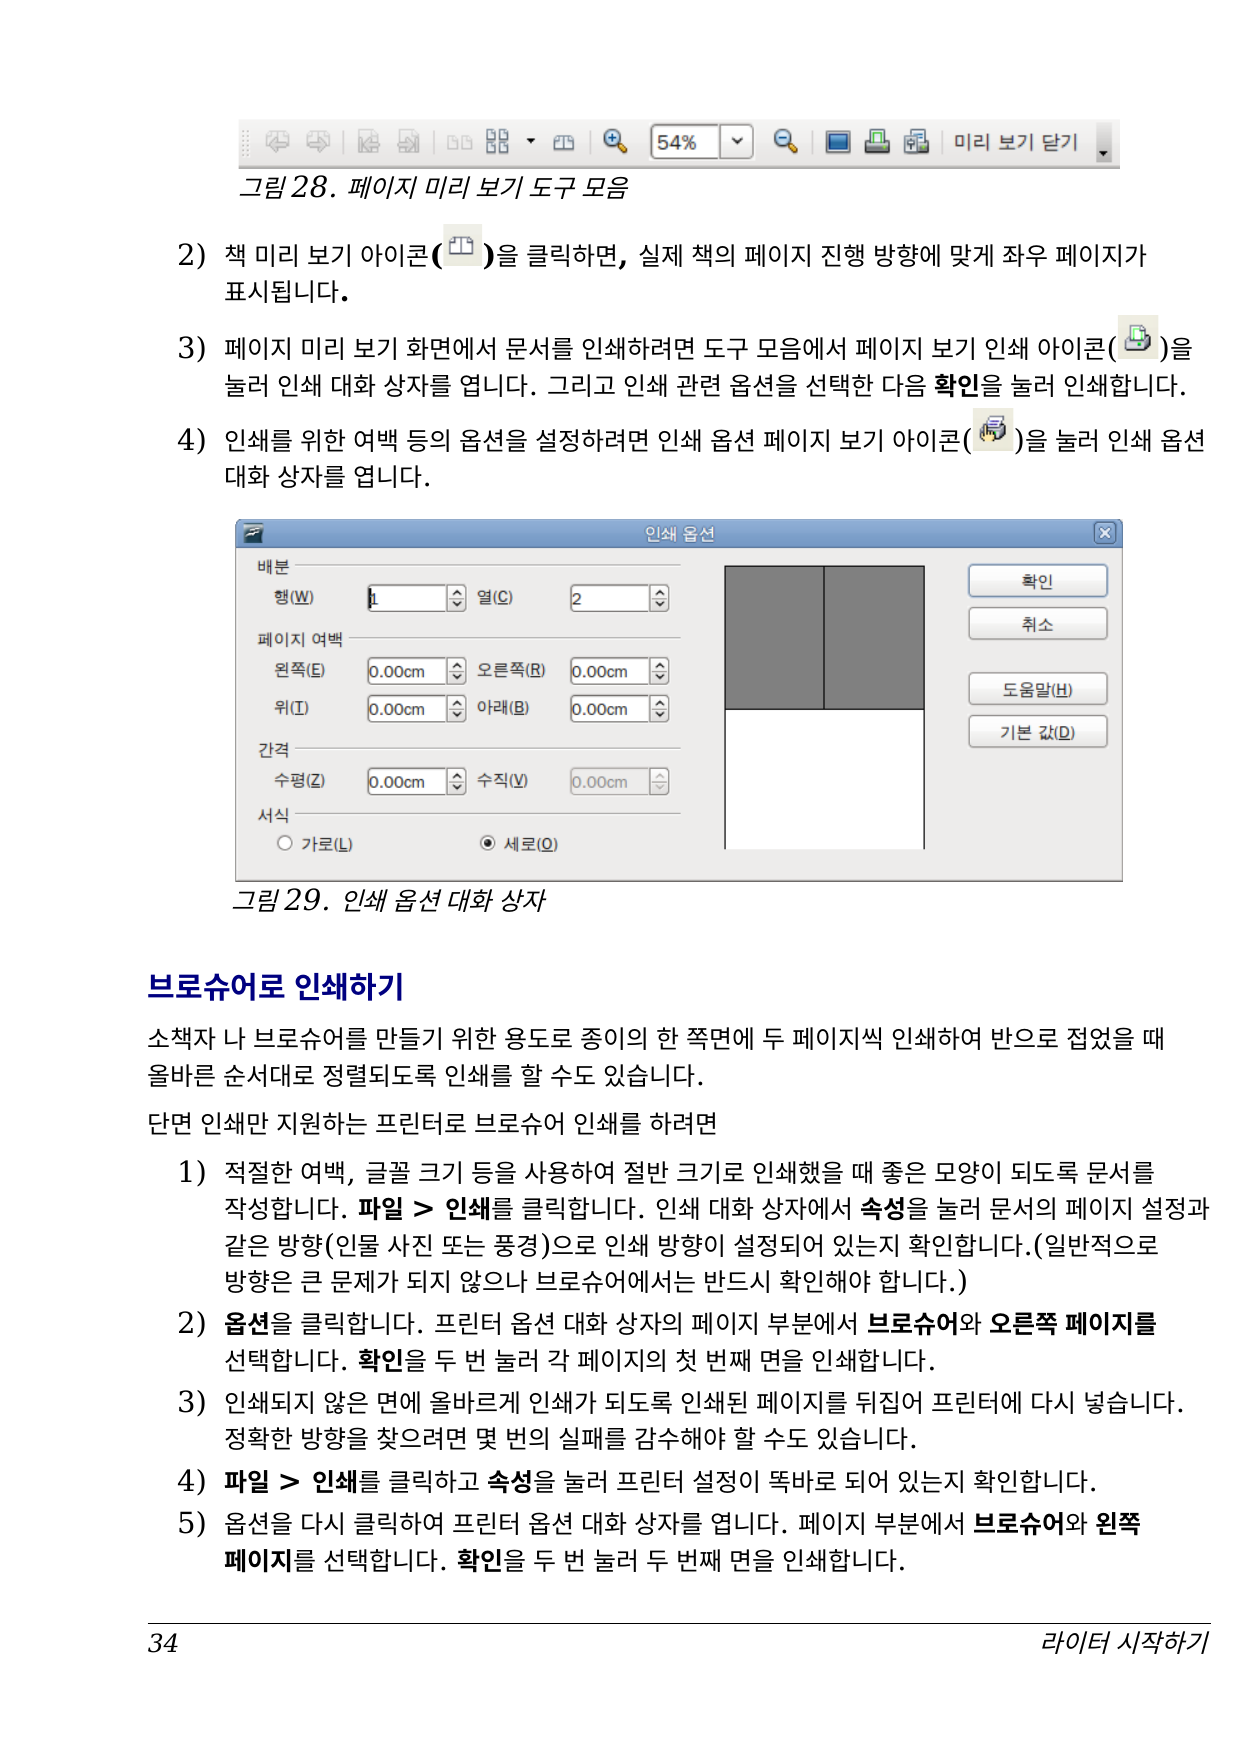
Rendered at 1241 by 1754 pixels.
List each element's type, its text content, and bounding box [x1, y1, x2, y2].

list 책 미리 보기 아이콘()을 클릭하면, 실제 책의 페이지 진행 방향에 맞게 좌우 페이지가 표시됩니다. [207, 224, 1211, 309]
list 페이지 미리 보기 화면에서 문서를 인쇄하려면 도구 모음에서 페이지 보기 인쇄 아이콘()을 눌러 인쇄 대화 상자를 엽니다. 그리고 인쇄 관련 옵션을 선택한 다음 확인을 눌러 인쇄합니다. [207, 315, 1211, 402]
picture [235, 519, 1123, 882]
text 그림 29. 인쇄 옵션 대화 상자 [231, 519, 1127, 918]
list 적절한 여백, 글꼴 크기 등을 사용하여 절반 크기로 인쇄했을 때 좋은 모양이 되도록 문서를 작성합니다. 파일 > 인쇄를 클릭합니다. 인쇄 대화 상자에서 속성을 눌러 문서의 페이지 설정과 같은 방향(인물 사진 또는 풍경)으로 인쇄 방향이 설정되어 있는지 확인합니다.(일반적으로 방향은 큰 문제가 되지 않으나 브로슈어에서는 반드시 확인해야 합니다.) [207, 1154, 1211, 1299]
text 단면 인쇄만 지원하는 프린터로 브로슈어 인쇄를 하려면 [148, 1105, 1211, 1141]
picture [238, 118, 1120, 169]
list 인쇄되지 않은 면에 올바르게 인쇄가 되도록 인쇄된 페이지를 뒤집어 프린터에 다시 넣습니다. 정확한 방향을 찾으려면 몇 번의 실패를 감수해야 할 수도 있습니다. [207, 1384, 1211, 1456]
text 그림 28. 페이지 미리 보기 도구 모음 [238, 169, 1120, 204]
subtitle 브로슈어로 인쇄하기 [148, 964, 1211, 1007]
text 소책자 나 브로슈어를 만들기 위한 용도로 종이의 한 쪽면에 두 페이지씩 인쇄하여 반으로 접었을 때 올바른 순서대로 정렬되도록 인쇄를 할 수도 있습니다. [148, 1020, 1211, 1092]
picture [972, 408, 1014, 451]
list 파일 > 인쇄를 클릭하고 속성을 눌러 프린터 설정이 똑바로 되어 있는지 확인합니다. [207, 1462, 1211, 1499]
list 옵션을 다시 클릭하여 프린터 옵션 대화 상자를 엽니다. 페이지 부분에서 브로슈어와 왼쪽 페이지를 선택합니다. 확인을 두 번 눌러 두 번째 면을 인쇄합니다. [207, 1505, 1211, 1577]
picture [443, 224, 483, 266]
picture [1117, 315, 1159, 359]
list 인쇄를 위한 여백 등의 옵션을 설정하려면 인쇄 옵션 페이지 보기 아이콘()을 눌러 인쇄 옵션 대화 상자를 엽니다. [207, 408, 1211, 494]
list 옵션을 클릭합니다. 프린터 옵션 대화 상자의 페이지 부분에서 브로슈어와 오른쪽 페이지를 선택합니다. 확인을 두 번 눌러 각 페이지의 첫 번째 면을 인쇄합니다. [207, 1305, 1211, 1377]
